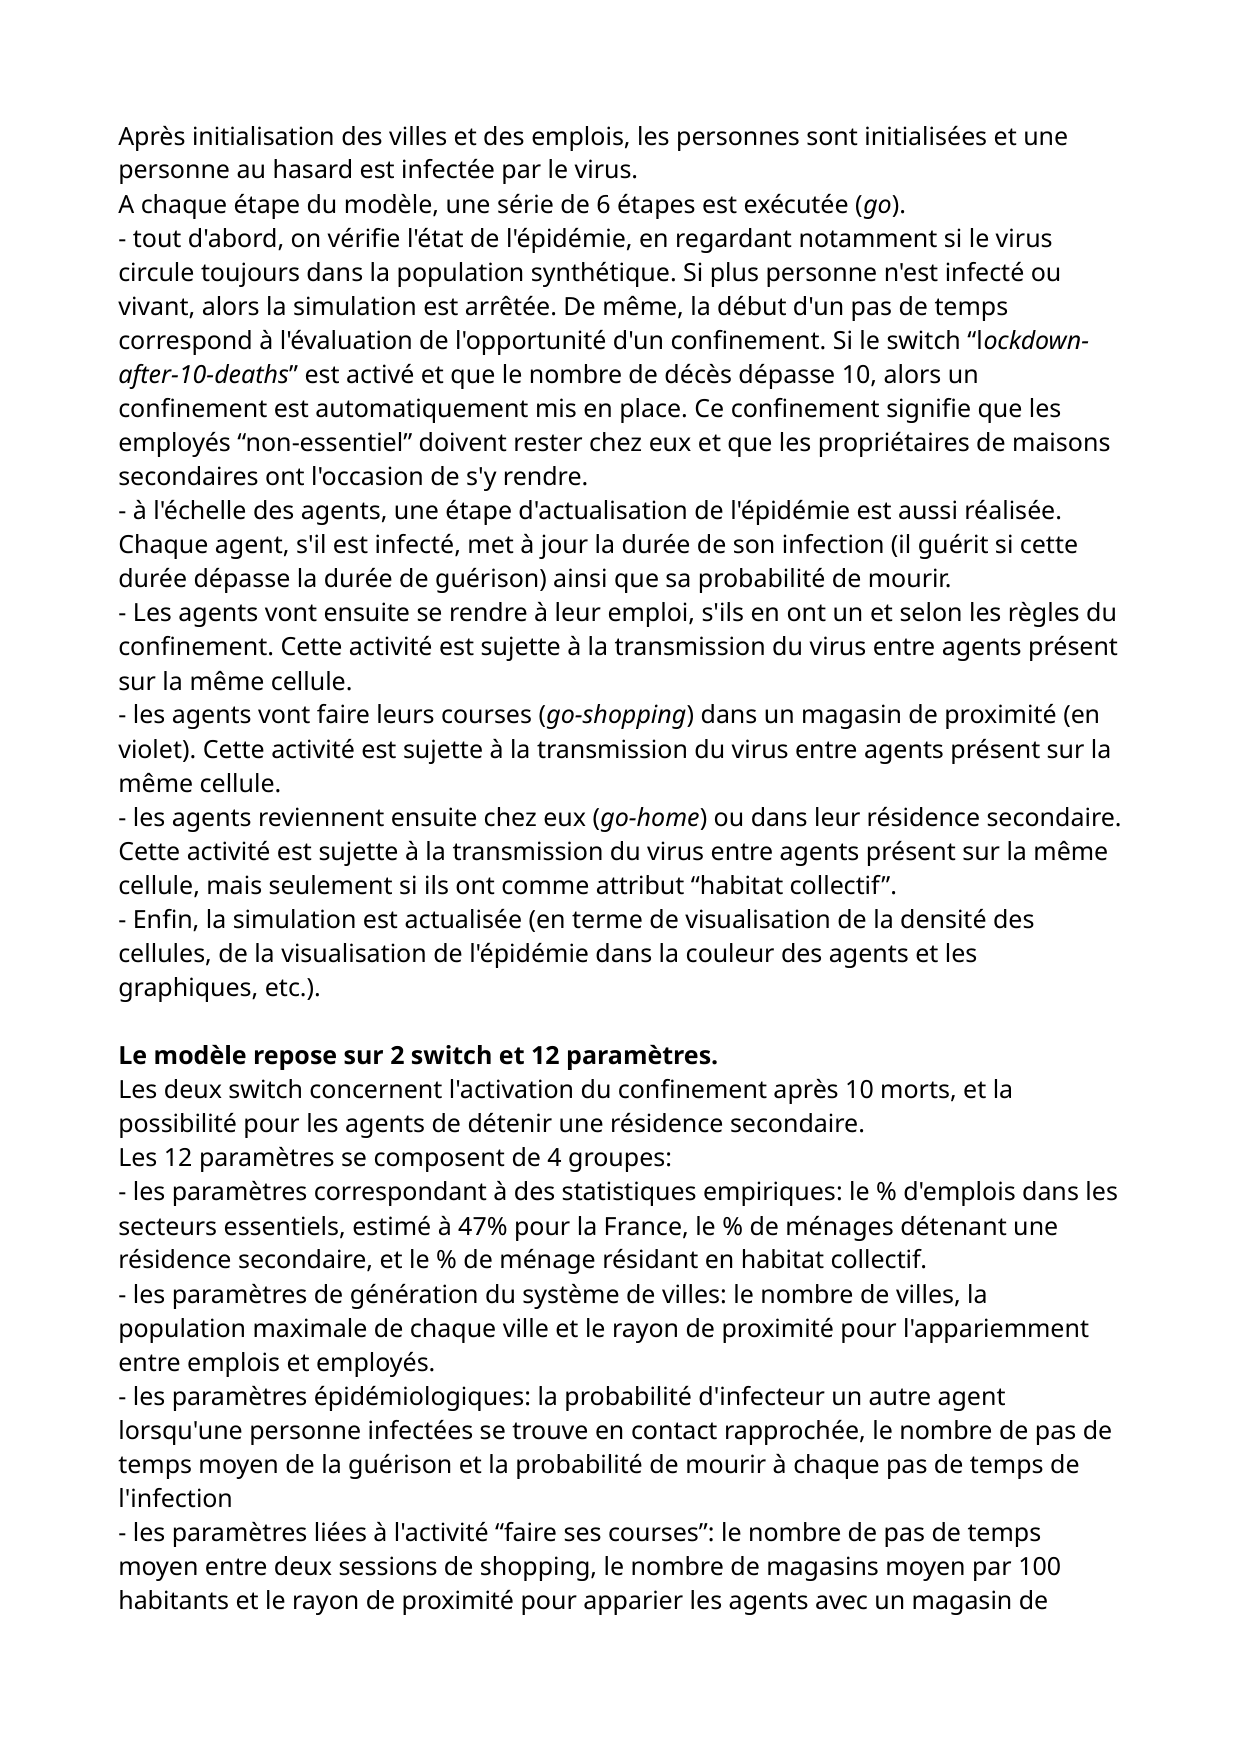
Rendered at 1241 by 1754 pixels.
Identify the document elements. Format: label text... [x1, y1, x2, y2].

text Les deux switch concernent l'activation du confinement après 10 morts, et la possibilité pour les agents de détenir une résidence secondaire. [118, 1072, 1122, 1140]
text - les paramètres correspondant à des statistiques empiriques: le % d'emplois dans les secteurs essentiels, estimé à 47% pour la France, le % de ménages détenant une résidence secondaire, et le % de ménage résidant en habitat collectif. [118, 1174, 1122, 1276]
text - à l'échelle des agents, une étape d'actualisation de l'épidémie est aussi réalisée. Chaque agent, s'il est infecté, met à jour la durée de son infection (il guérit si cette durée dépasse la durée de guérison) ainsi que sa probabilité de mourir. [118, 493, 1122, 595]
text - les paramètres liées à l'activité “faire ses courses”: le nombre de pas de temps moyen entre deux sessions de shopping, le nombre de magasins moyen par 100 habitants et le rayon de proximité pour apparier les agents avec un magasin de [118, 1515, 1122, 1617]
text - Enfin, la simulation est actualisée (en terme de visualisation de la densité des cellules, de la visualisation de l'épidémie dans la couleur des agents et les graphiques, etc.). [118, 902, 1122, 1004]
text Le modèle repose sur 2 switch et 12 paramètres. [118, 1038, 1122, 1072]
text Après initialisation des villes et des emplois, les personnes sont initialisées et une personne au hasard est infectée par le virus. [118, 118, 1122, 186]
text - les agents vont faire leurs courses (go-shopping) dans un magasin de proximité (en violet). Cette activité est sujette à la transmission du virus entre agents présent sur la même cellule. [118, 697, 1122, 799]
text - tout d'abord, on vérifie l'état de l'épidémie, en regardant notamment si le virus circule toujours dans la population synthétique. Si plus personne n'est infecté ou vivant, alors la simulation est arrêtée. De même, la début d'un pas de temps correspond à l'évaluation de l'opportunité d'un confinement. Si le switch “lockdown-after-10-deaths” est activé et que le nombre de décès dépasse 10, alors un confinement est automatiquement mis en place. Ce confinement signifie que les employés “non-essentiel” doivent rester chez eux et que les propriétaires de maisons secondaires ont l'occasion de s'y rendre. [118, 220, 1122, 493]
text Les 12 paramètres se composent de 4 groupes: [118, 1140, 1122, 1174]
text A chaque étape du modèle, une série de 6 étapes est exécutée (go). [118, 186, 1122, 220]
text - Les agents vont ensuite se rendre à leur emploi, s'ils en ont un et selon les règles du confinement. Cette activité est sujette à la transmission du virus entre agents présent sur la même cellule. [118, 595, 1122, 697]
text - les paramètres de génération du système de villes: le nombre de villes, la population maximale de chaque ville et le rayon de proximité pour l'appariemment entre emplois et employés. [118, 1276, 1122, 1378]
text - les paramètres épidémiologiques: la probabilité d'infecteur un autre agent lorsqu'une personne infectées se trouve en contact rapprochée, le nombre de pas de temps moyen de la guérison et la probabilité de mourir à chaque pas de temps de l'infection [118, 1378, 1122, 1515]
text - les agents reviennent ensuite chez eux (go-home) ou dans leur résidence secondaire. Cette activité est sujette à la transmission du virus entre agents présent sur la même cellule, mais seulement si ils ont comme attribut “habitat collectif”. [118, 799, 1122, 902]
